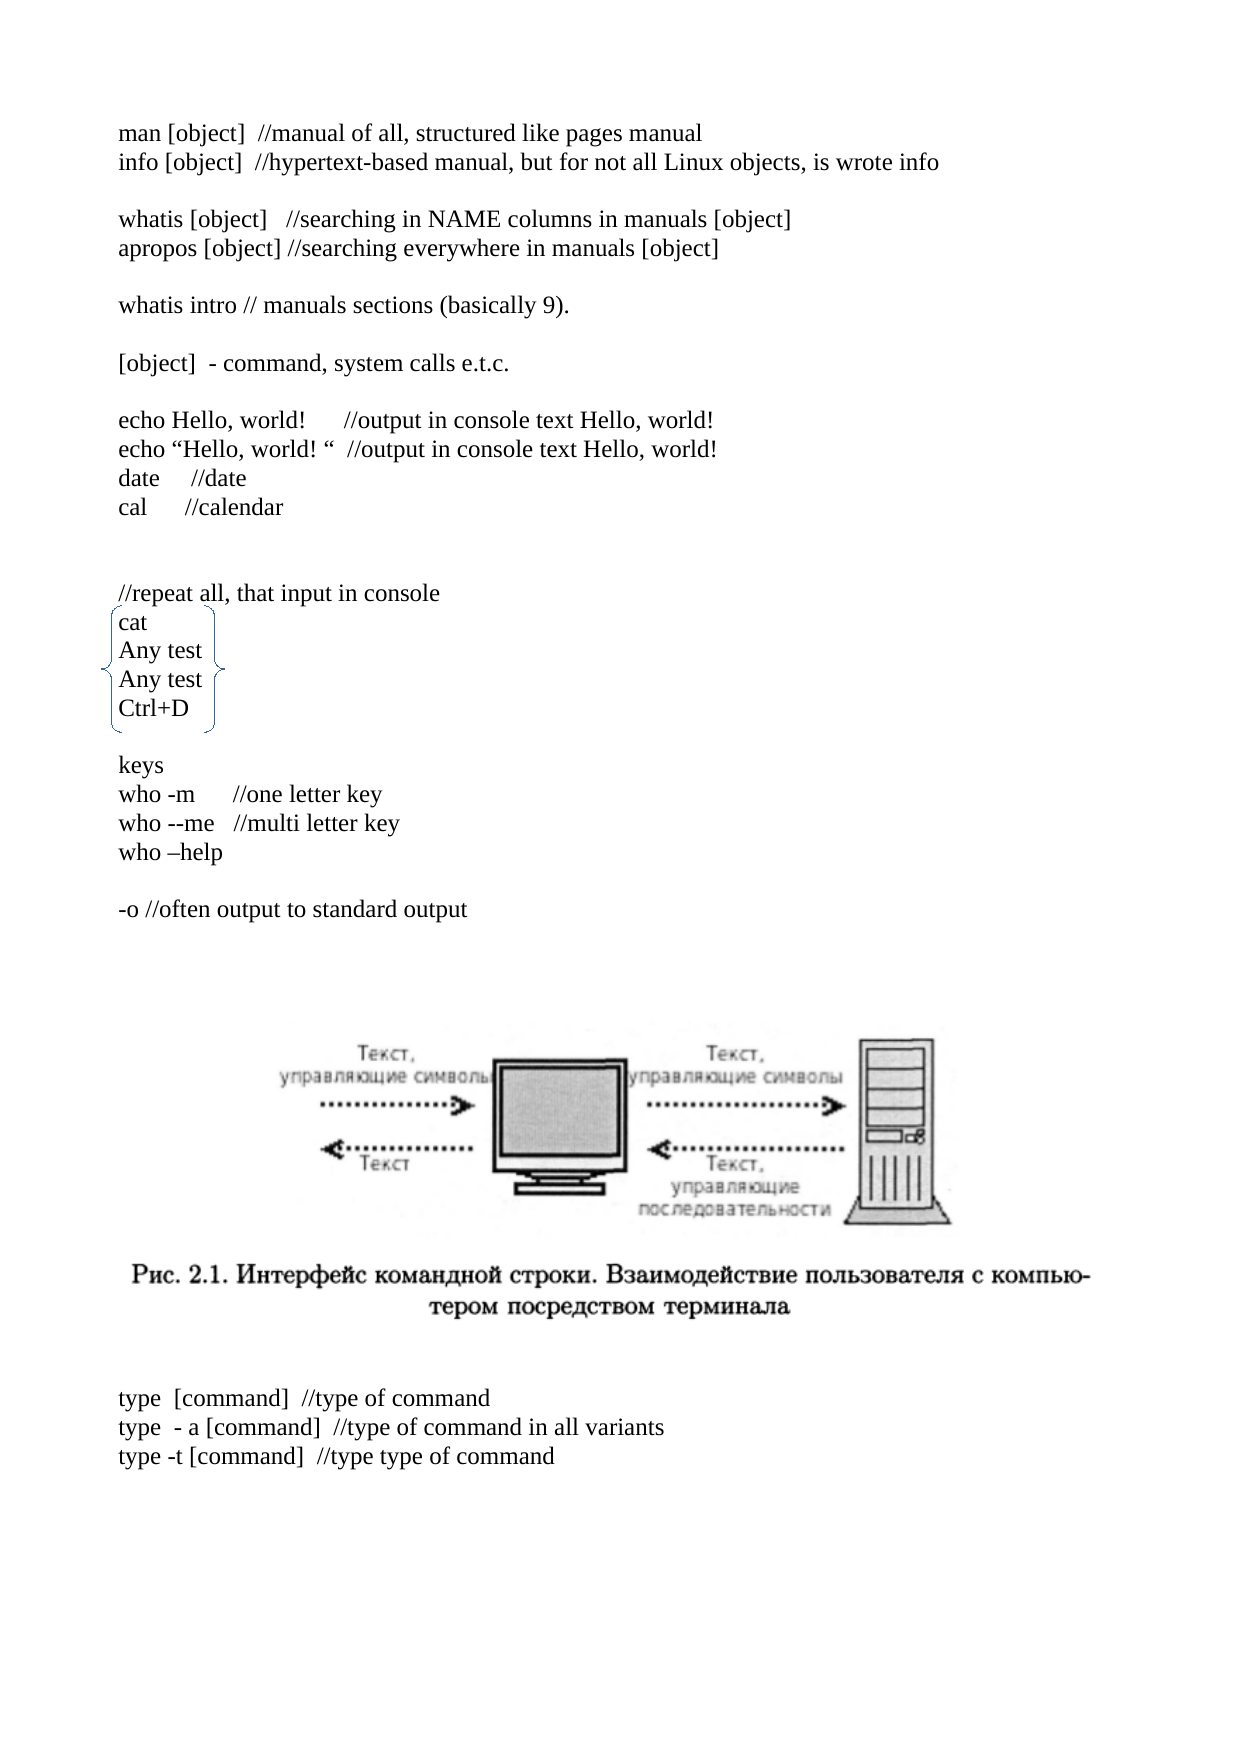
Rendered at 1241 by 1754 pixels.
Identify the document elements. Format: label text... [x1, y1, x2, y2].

text Any test [118, 636, 1122, 664]
text echo “Hello, world! “ //output in console text Hello, world! [118, 434, 1122, 463]
text whatis [object] //searching in NAME columns in manuals [object] [118, 204, 1122, 233]
text type - a [command] //type of command in all variants [118, 1412, 1122, 1441]
text cat [118, 607, 1122, 636]
text -o //often output to standard output [118, 894, 1122, 923]
text //repeat all, that input in console [118, 578, 1122, 607]
text who –help [118, 837, 1122, 866]
text Any test [118, 664, 1122, 693]
text apropos [object] //searching everywhere in manuals [object] [118, 233, 1122, 262]
picture [118, 951, 1123, 1384]
text date //date [118, 463, 1122, 492]
text who -m //one letter key [118, 779, 1122, 808]
text cal //calendar [118, 492, 1122, 521]
text [215, 693, 1122, 722]
text who --me //multi letter key [118, 808, 1122, 837]
text keys [118, 751, 1122, 779]
text Ctrl+D [118, 693, 214, 722]
text echo Hello, world! //output in console text Hello, world! [118, 406, 1122, 434]
text info [object] //hypertext-based manual, but for not all Linux objects, is wrote info [118, 147, 1122, 176]
text [object] - command, system calls e.t.c. [118, 348, 1122, 377]
text whatis intro // manuals sections (basically 9). [118, 291, 1122, 319]
text type [command] //type of command [118, 1384, 1122, 1412]
text man [object] //manual of all, structured like pages manual [118, 118, 1122, 147]
text type -t [command] //type type of command [118, 1441, 1122, 1470]
